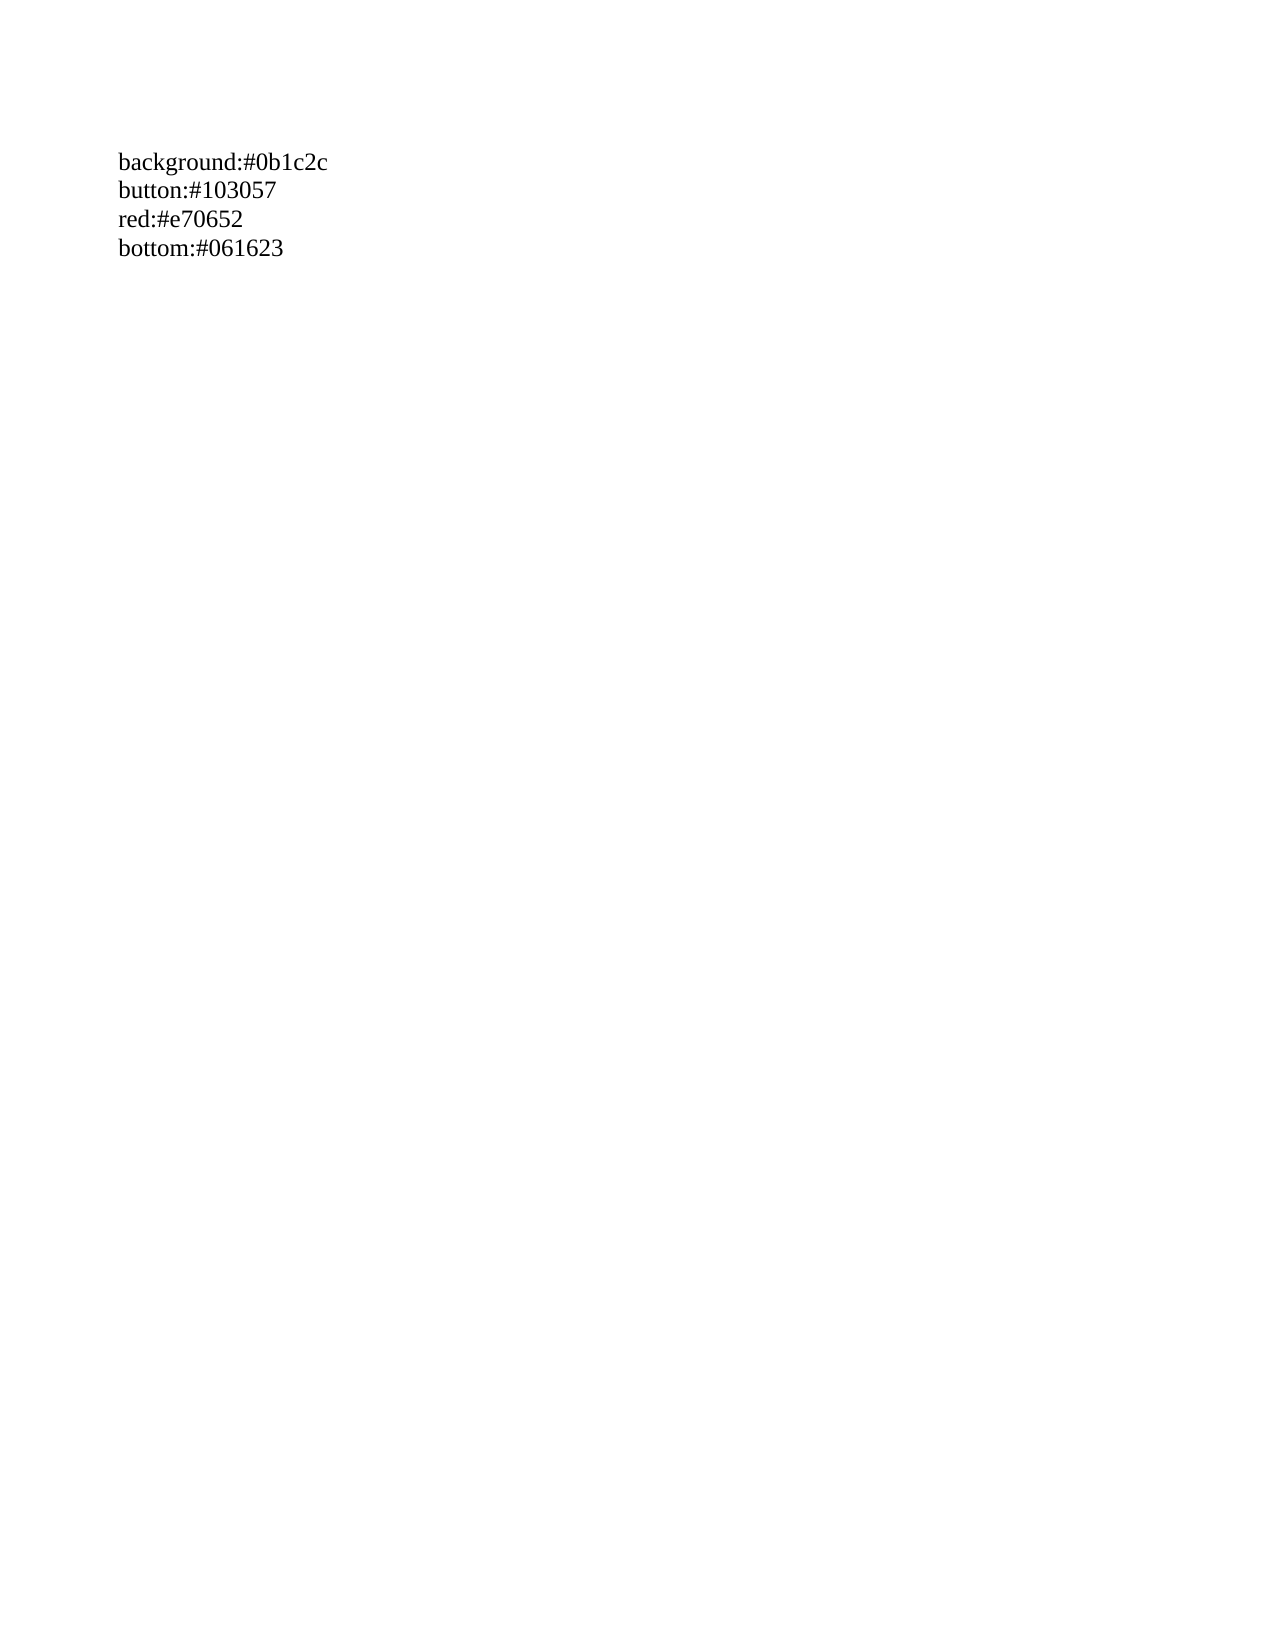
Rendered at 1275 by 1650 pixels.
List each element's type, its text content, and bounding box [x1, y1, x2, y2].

text bottom:#061623 [118, 233, 1157, 262]
text background:#0b1c2c [118, 147, 1157, 176]
text red:#e70652 [118, 204, 1157, 233]
text button:#103057 [118, 176, 1157, 204]
